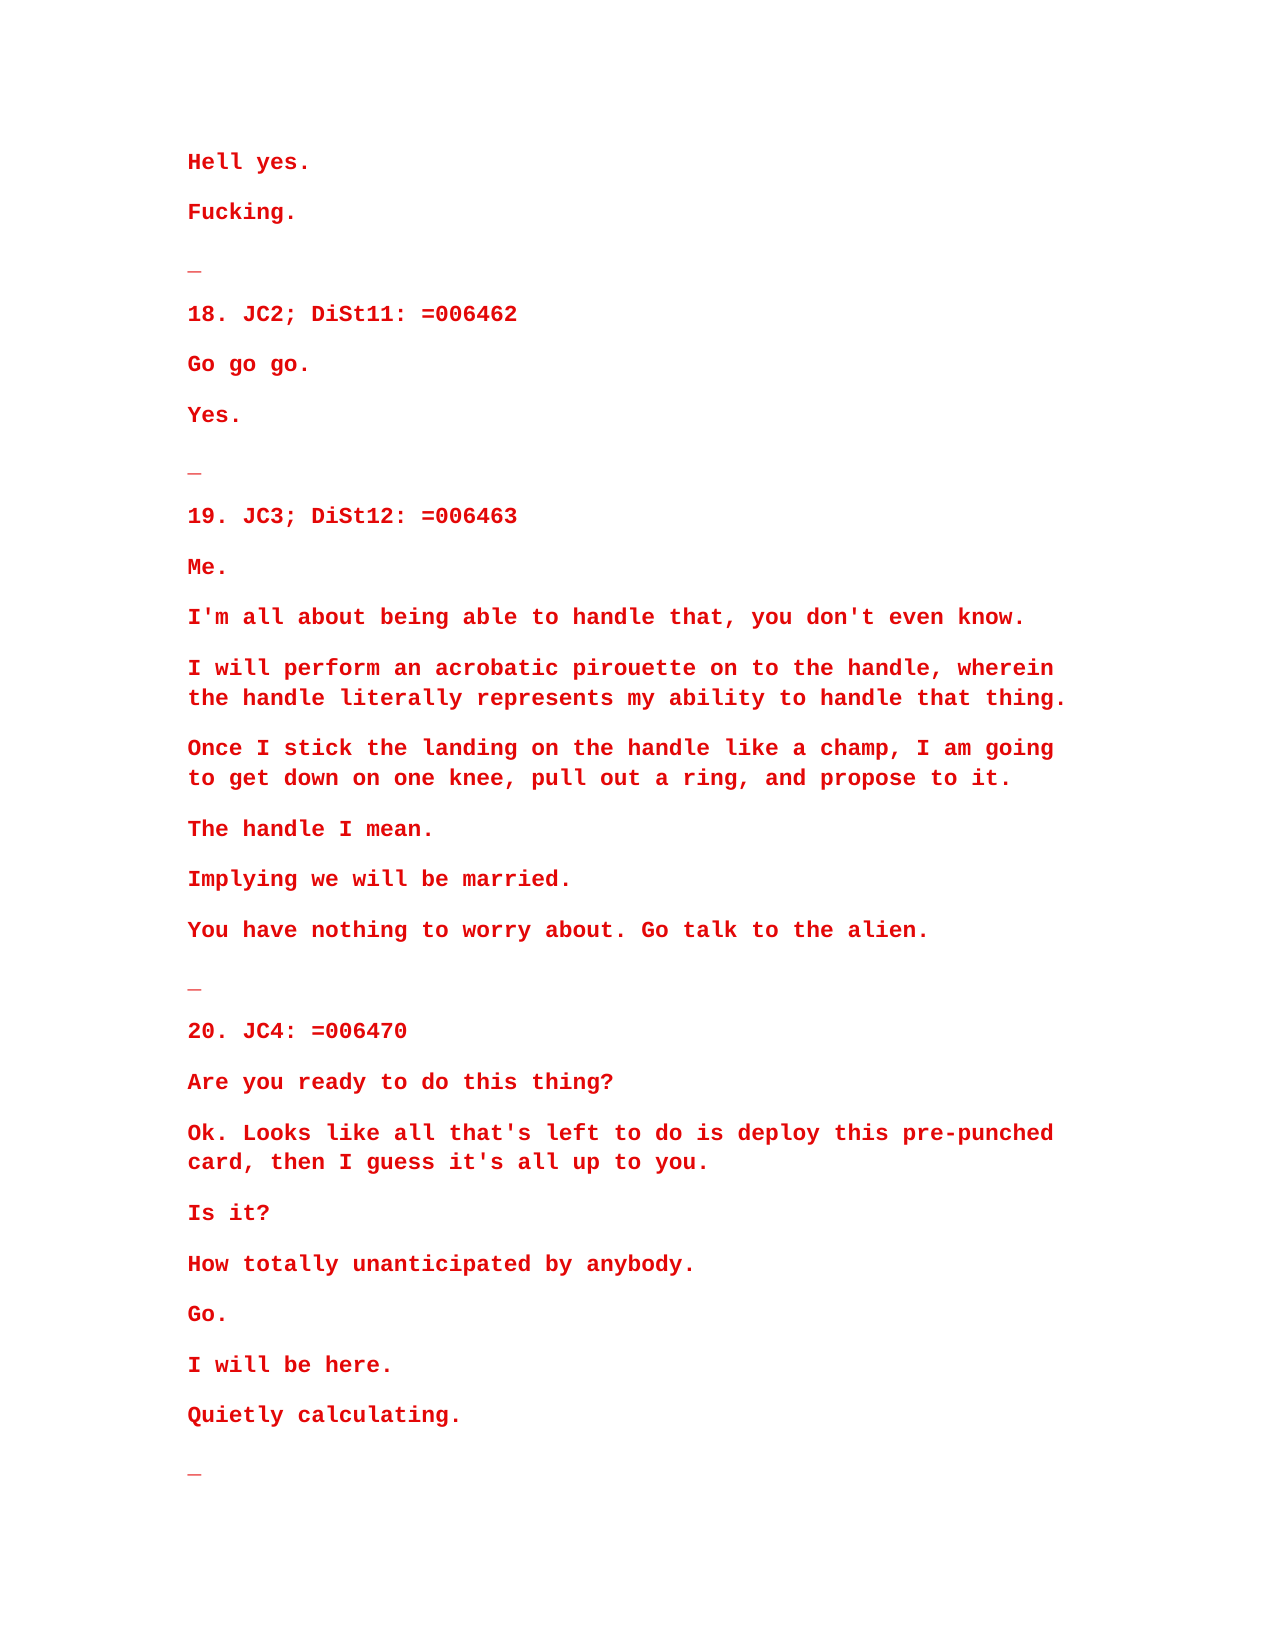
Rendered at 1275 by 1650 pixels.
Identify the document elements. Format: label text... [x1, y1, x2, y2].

text You have nothing to worry about. Go talk to the alien. [187, 918, 1087, 944]
text Are you ready to do this thing? [187, 1070, 1087, 1096]
text 20. JC4: =006470 [187, 1019, 1087, 1046]
text Implying we will be married. [187, 868, 1087, 894]
text _ [187, 251, 1087, 277]
text Go. [187, 1302, 1087, 1328]
text Hell yes. [187, 150, 1087, 176]
text How totally unanticipated by anybody. [187, 1252, 1087, 1278]
text I will be here. [187, 1353, 1087, 1379]
text Quietly calculating. [187, 1404, 1087, 1430]
text Yes. [187, 403, 1087, 429]
text I'm all about being able to handle that, you don't even know. [187, 606, 1087, 632]
text Me. [187, 555, 1087, 581]
text Ok. Looks like all that's left to do is deploy this pre-punched card, then I guess it's all up to you. [187, 1121, 1087, 1177]
text Is it? [187, 1201, 1087, 1227]
text The handle I mean. [187, 817, 1087, 843]
text _ [187, 1454, 1087, 1480]
text Once I stick the landing on the handle like a champ, I am going to get down on one knee, pull out a ring, and propose to it. [187, 737, 1087, 792]
text _ [187, 969, 1087, 995]
text _ [187, 454, 1087, 480]
text 18. JC2; DiSt11: =006462 [187, 302, 1087, 328]
text I will perform an acrobatic pirouette on to the handle, wherein the handle literally represents my ability to handle that thing. [187, 656, 1087, 712]
text Go go go. [187, 352, 1087, 378]
text 19. JC3; DiSt12: =006463 [187, 504, 1087, 530]
text Fucking. [187, 201, 1087, 227]
